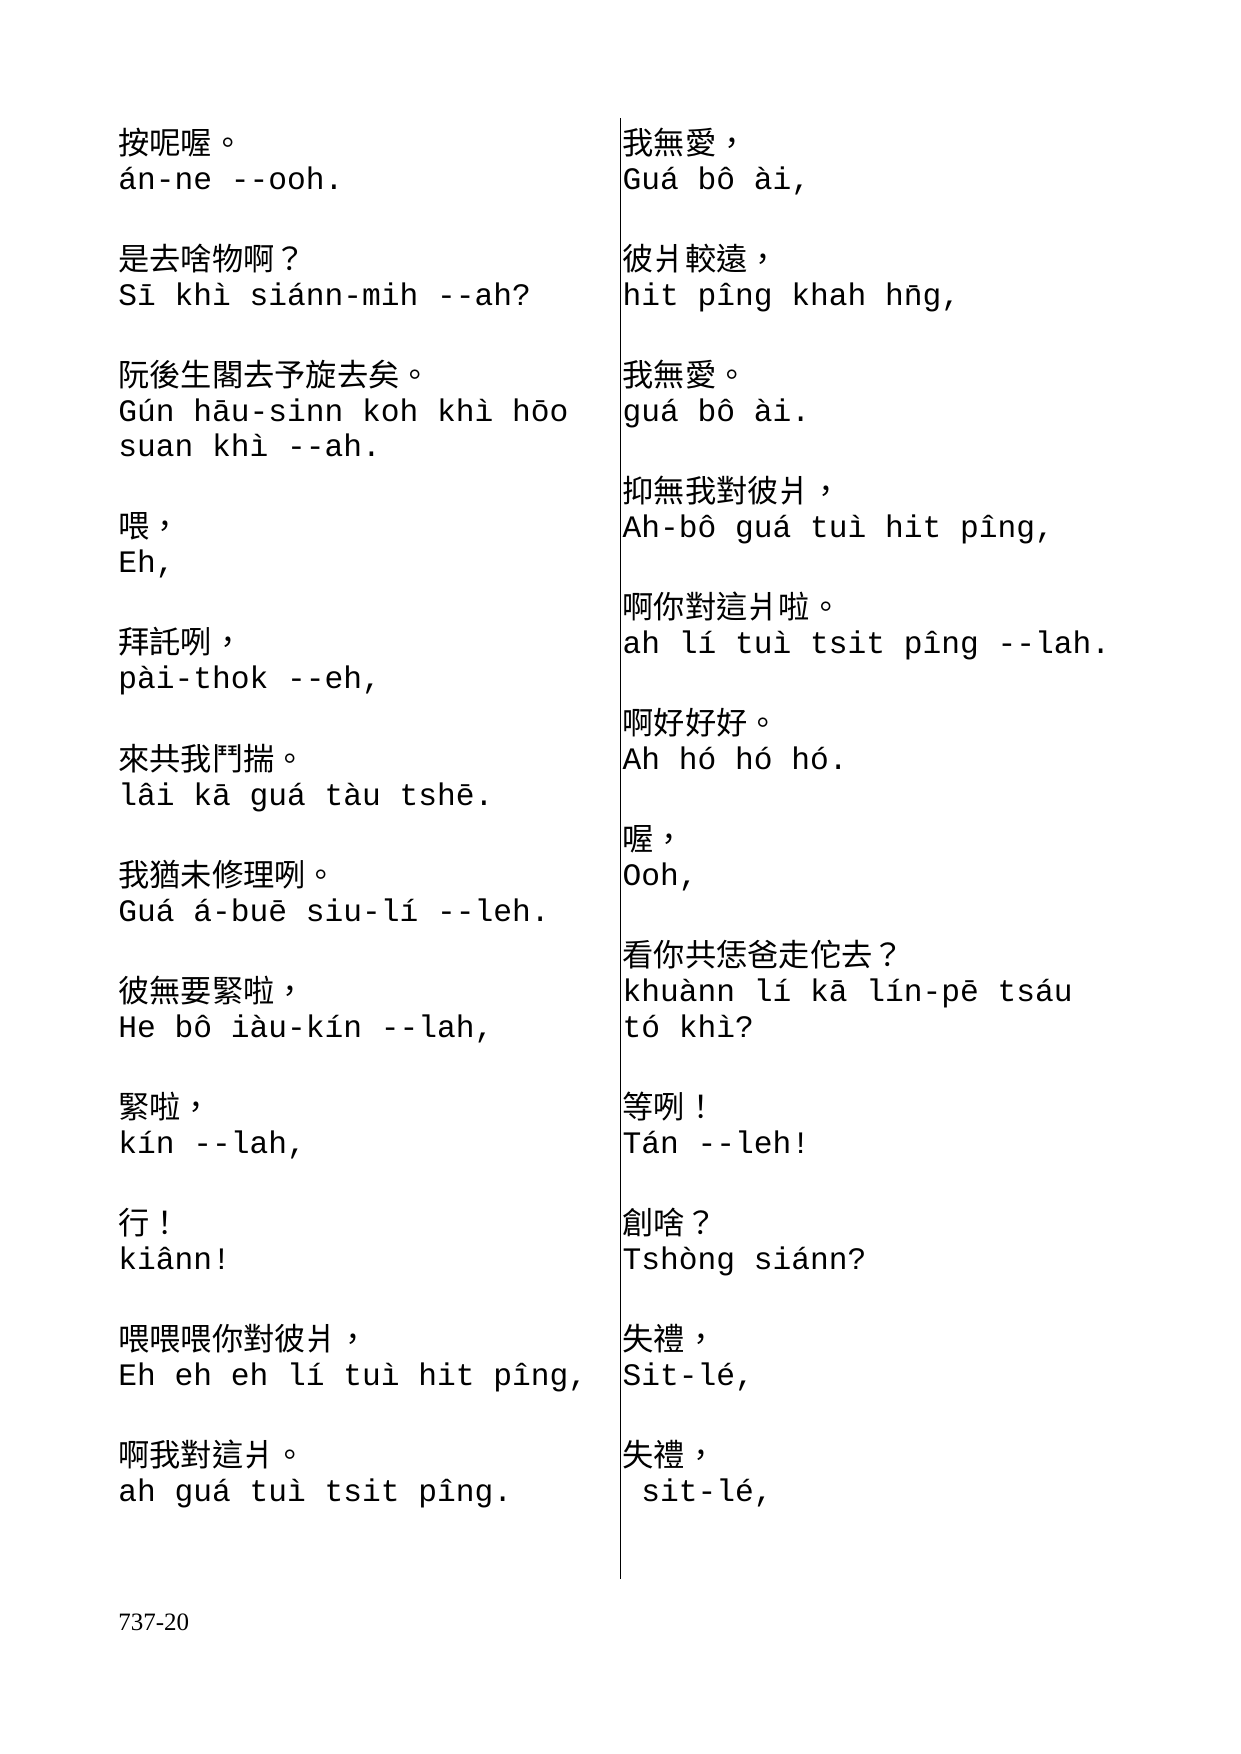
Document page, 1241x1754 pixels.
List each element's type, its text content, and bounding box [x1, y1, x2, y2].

text 失禮， [622, 1430, 1122, 1475]
text Ooh, [622, 859, 1122, 895]
text Tán --leh! [622, 1127, 1122, 1162]
text Guá bô ài, [622, 163, 1122, 199]
text 我猶未修理咧。 [118, 850, 618, 895]
text hit pîng khah hn̄g, [622, 279, 1122, 315]
text 來共我鬥揣。 [118, 734, 618, 779]
text guá bô ài. [622, 395, 1122, 431]
text Ah hó hó hó. [622, 743, 1122, 779]
text Sit-lé, [622, 1359, 1122, 1394]
text 抑無我對彼爿， [622, 466, 1122, 511]
text 拜託咧， [118, 618, 618, 663]
text Ah-bô guá tuì hit pîng, [622, 511, 1122, 547]
text 啊好好好。 [622, 698, 1122, 743]
text ah guá tuì tsit pîng. [118, 1475, 618, 1511]
text 喂喂喂你對彼爿， [118, 1314, 618, 1359]
text án-ne --ooh. [118, 163, 618, 199]
text ah lí tuì tsit pîng --lah. [622, 627, 1122, 663]
text pài-thok --eh, [118, 663, 618, 698]
text khuànn lí kā lín-pē tsáu tó khì? [622, 976, 1122, 1046]
text Sī khì siánn-mih --ah? [118, 279, 618, 315]
text Guá á-buē siu-lí --leh. [118, 895, 618, 930]
text Tshòng siánn? [622, 1243, 1122, 1278]
text kiânn! [118, 1243, 618, 1278]
text 喂， [118, 502, 618, 547]
text 行！ [118, 1198, 618, 1243]
text kín --lah, [118, 1127, 618, 1162]
text 按呢喔。 [118, 118, 618, 163]
text Eh eh eh lí tuì hit pîng, [118, 1359, 618, 1394]
text 喔， [622, 814, 1122, 859]
text 等咧！ [622, 1082, 1122, 1127]
text 我無愛， [622, 118, 1122, 163]
text 是去啥物啊？ [118, 234, 618, 279]
text sit-lé, [622, 1475, 1122, 1511]
text 彼爿較遠， [622, 234, 1122, 279]
text 彼無要緊啦， [118, 966, 618, 1011]
text 緊啦， [118, 1082, 618, 1127]
text 啊你對這爿啦。 [622, 582, 1122, 627]
text 看你共恁爸走佗去？ [622, 930, 1122, 976]
text 創啥？ [622, 1198, 1122, 1243]
text Gún hāu-sinn koh khì hōo suan khì --ah. [118, 395, 618, 466]
text lâi kā guá tàu tshē. [118, 779, 618, 814]
text 我無愛。 [622, 350, 1122, 395]
text 啊我對這爿。 [118, 1430, 618, 1475]
text Eh, [118, 547, 618, 582]
text 阮後生閣去予旋去矣。 [118, 350, 618, 395]
text He bô iàu-kín --lah, [118, 1011, 618, 1046]
text 失禮， [622, 1314, 1122, 1359]
